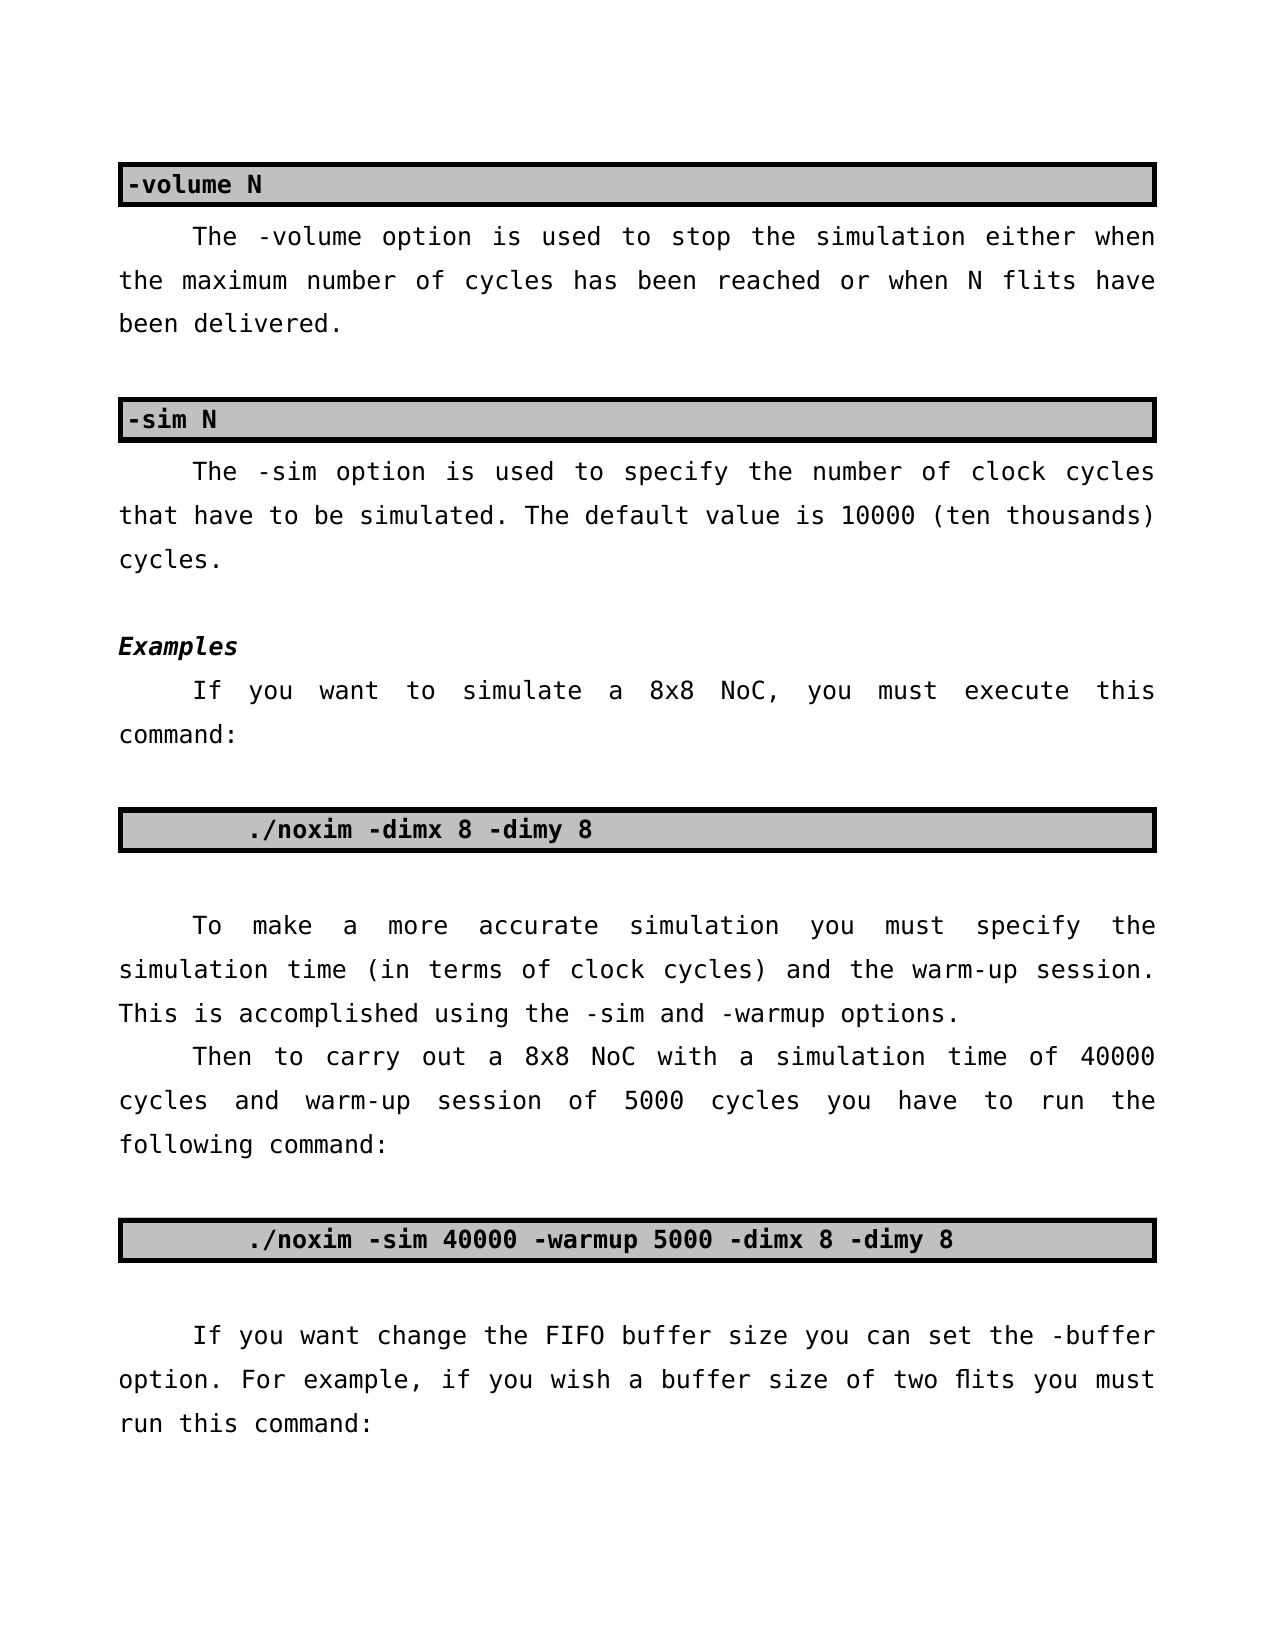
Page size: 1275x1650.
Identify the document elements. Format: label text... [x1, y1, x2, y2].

text ./noxim -dimx 8 -dimy 8 [123, 813, 1152, 848]
text ./noxim -sim 40000 -warmup 5000 -dimx 8 -dimy 8 [123, 1223, 1152, 1258]
text Examples [118, 632, 1157, 661]
text If you want to simulate a 8x8 NoC, you must execute this command: [118, 676, 1157, 749]
text Then to carry out a 8x8 NoC with a simulation time of 40000 cycles and warm-up session of 5000 cycles you have to run the following command: [118, 1042, 1157, 1159]
text To make a more accurate simulation you must specify the simulation time (in terms of clock cycles) and the warm-up session. This is accomplished using the -sim and -warmup options. [118, 911, 1157, 1028]
text The -sim option is used to specify the number of clock cycles that have to be simulated. The default value is 10000 (ten thousands) cycles. [118, 457, 1157, 574]
text If you want change the FIFO buffer size you can set the -buffer option. For example, if you wish a buffer size of two ﬂits you must run this command: [118, 1321, 1157, 1438]
text -sim N [123, 402, 1152, 437]
text -volume N [123, 167, 1152, 202]
text The -volume option is used to stop the simulation either when the maximum number of cycles has been reached or when N flits have been delivered. [118, 222, 1157, 339]
